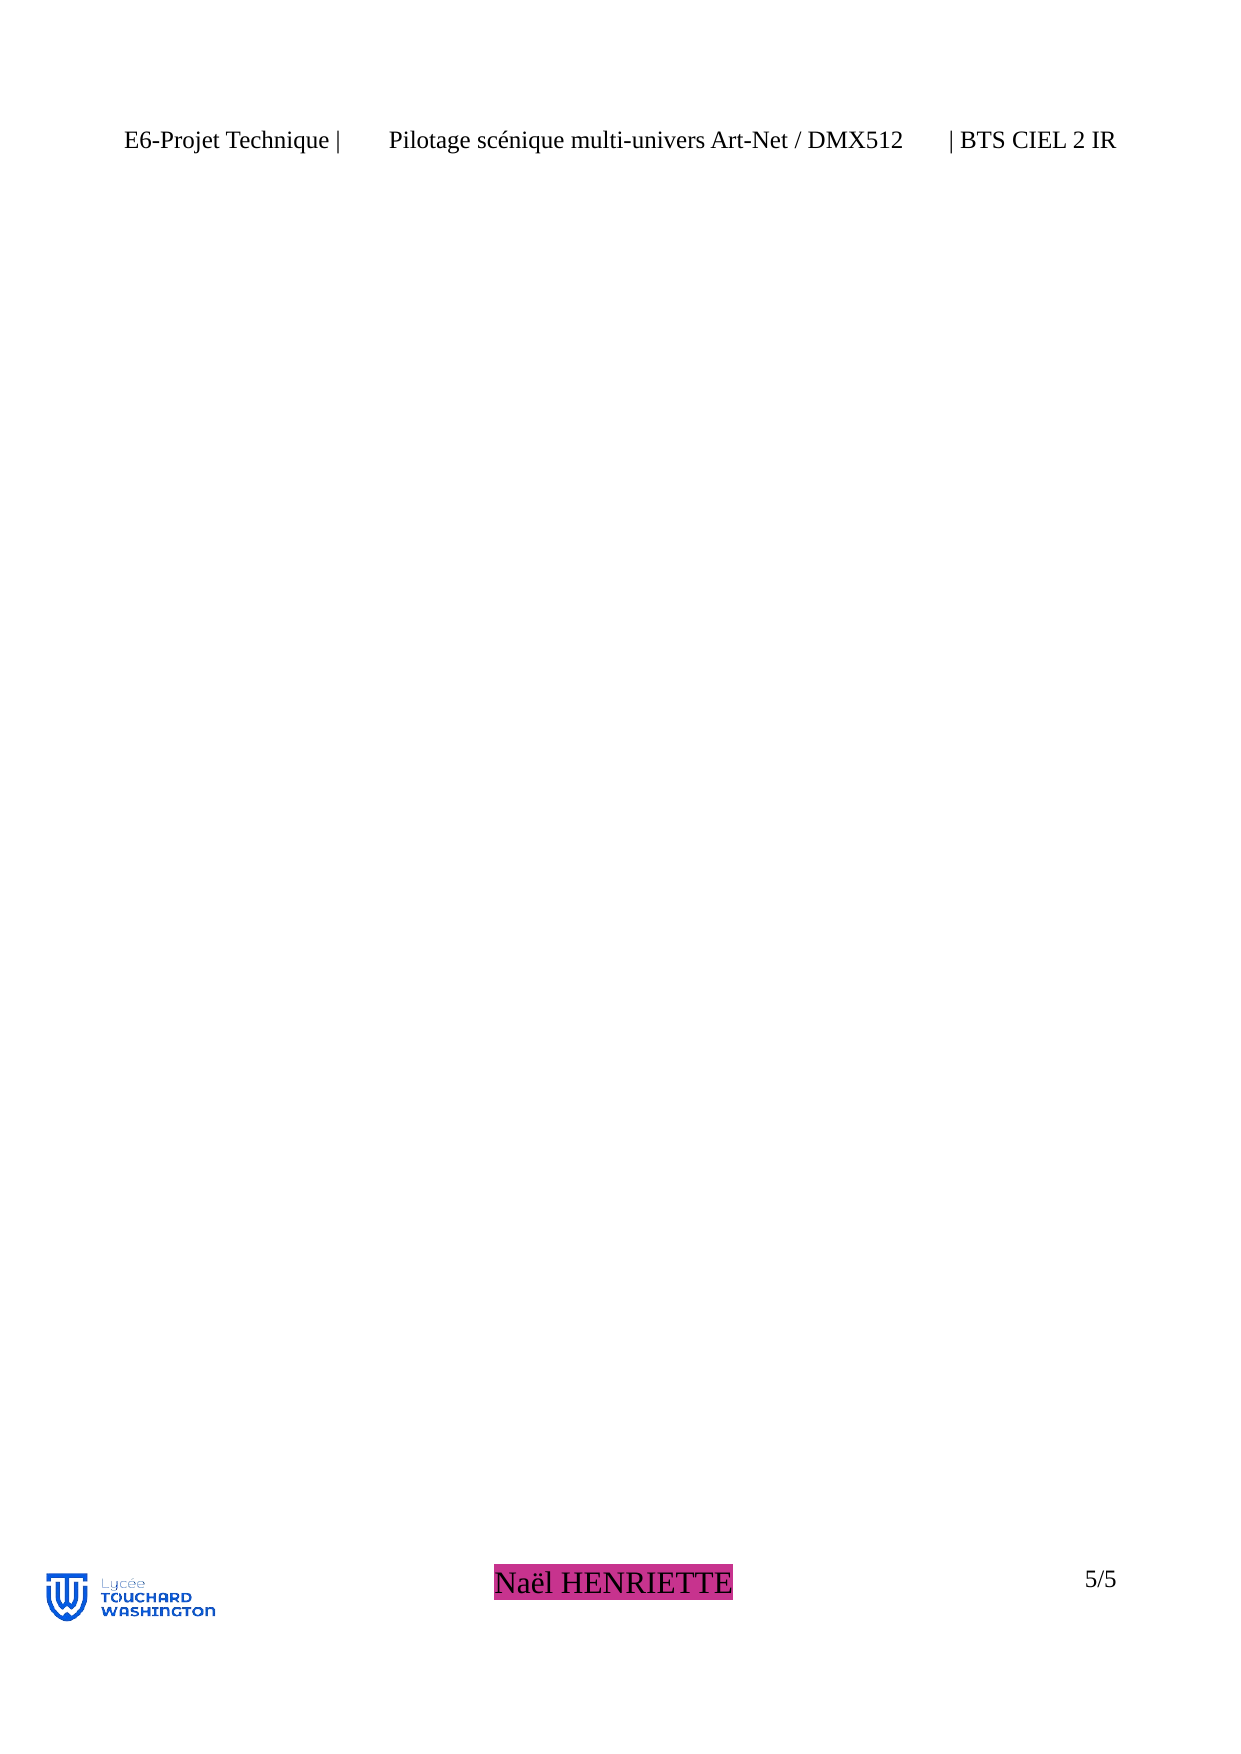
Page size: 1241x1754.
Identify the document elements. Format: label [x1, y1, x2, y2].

picture [119, 1559, 256, 1606]
picture [6, 1535, 256, 1659]
